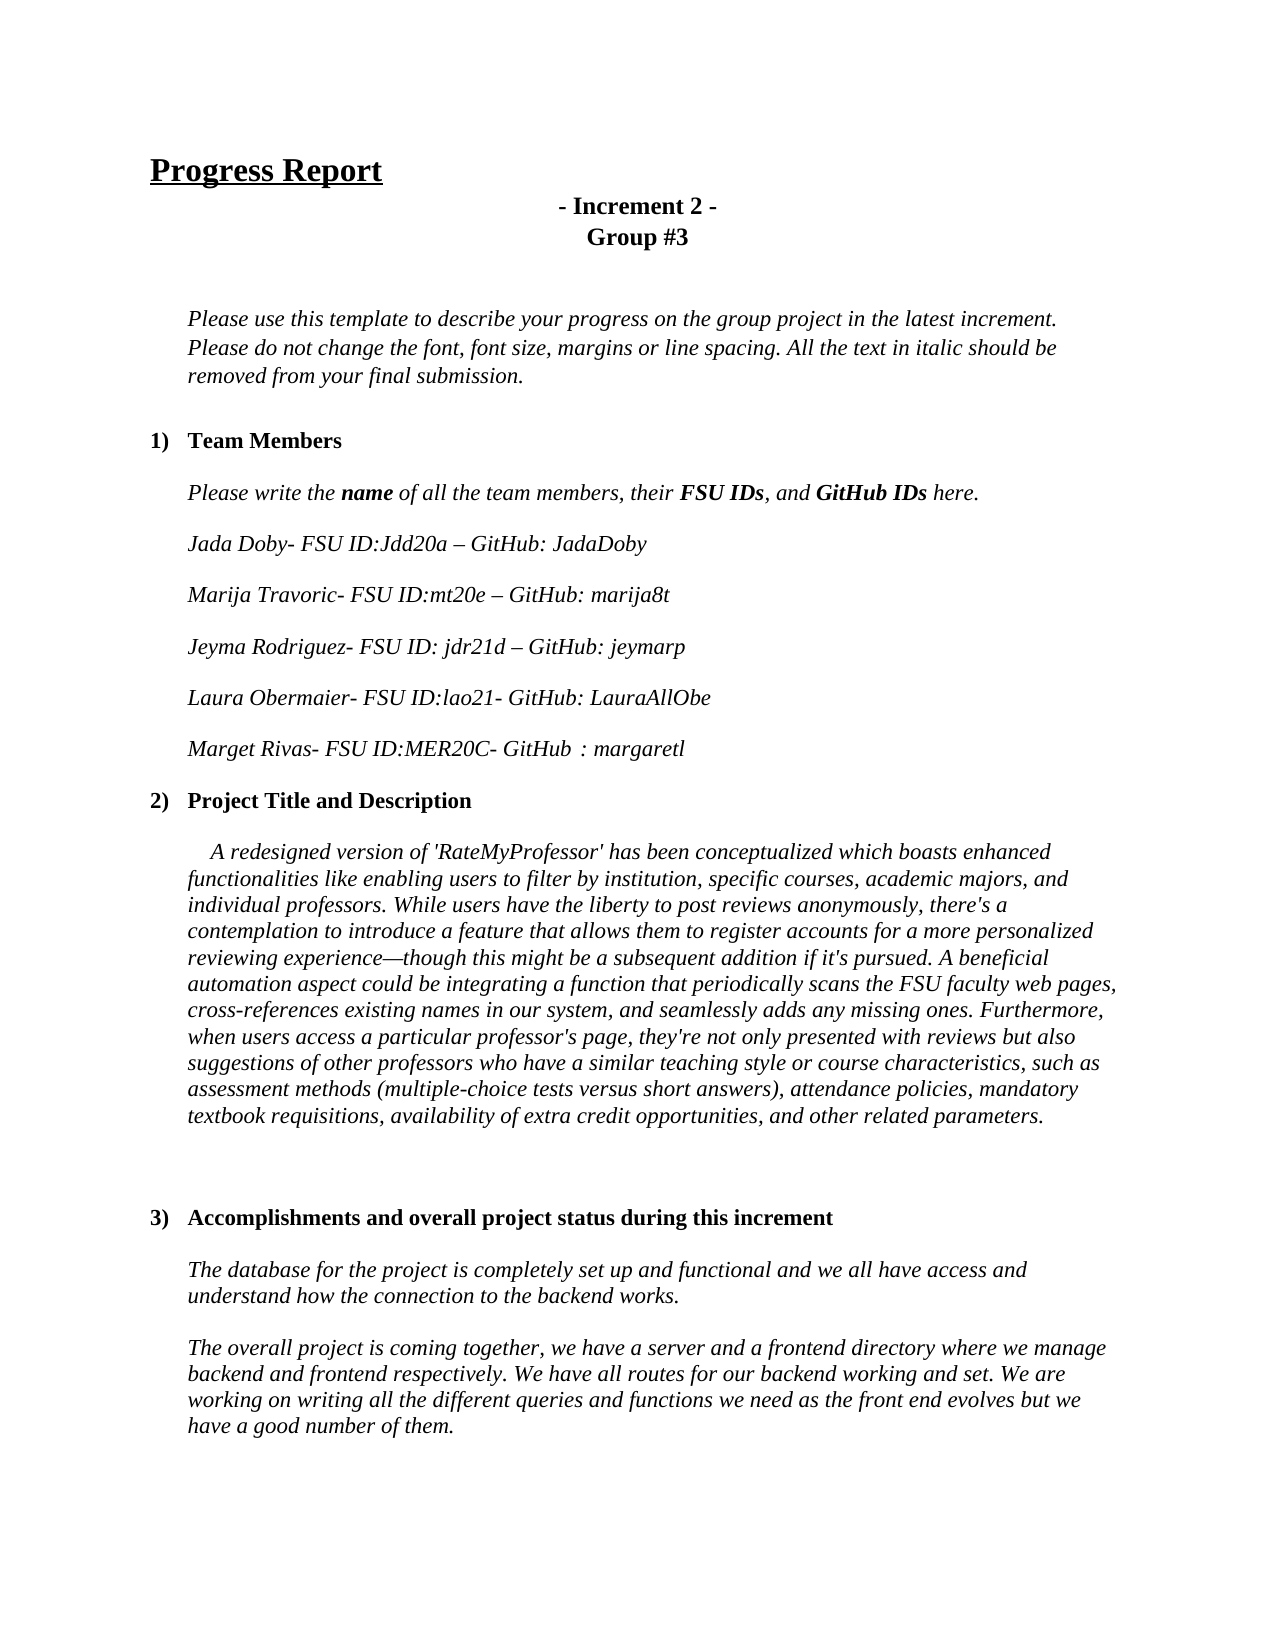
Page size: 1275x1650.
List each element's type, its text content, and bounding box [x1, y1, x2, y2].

list Please use this template to describe your progress on the group project in the latest increment. Please do not change the font, font size, margins or line spacing. All the text in italic should be removed from your final submission. [187, 306, 1125, 388]
text Laura Obermaier- FSU ID:lao21- GitHub: LauraAllObe [150, 684, 1125, 711]
list Accomplishments and overall project status during this increment [150, 1204, 1125, 1231]
text The overall project is coming together, we have a server and a frontend directory where we manage backend and frontend respectively. We have all routes for our backend working and set. We are working on writing all the different queries and functions we need as the front end evolves but we have a good number of them. [187, 1333, 1125, 1439]
subtitle Team Members [150, 427, 1125, 454]
list Project Title and Description [150, 787, 1125, 813]
text - Increment 2 - [150, 191, 1125, 220]
text Marija Travoric- FSU ID:mt20e – GitHub: marija8t [150, 581, 1125, 608]
text The database for the project is completely set up and functional and we all have access and understand how the connection to the backend works. [187, 1256, 1125, 1308]
text Progress Report [150, 150, 1125, 188]
text Marget Rivas- FSU ID:MER20C- GitHub : margaretl [150, 736, 1125, 762]
text Jada Doby- FSU ID:Jdd20a – GitHub: JadaDoby [150, 530, 1125, 556]
text Please write the name of all the team members, their FSU IDs, and GitHub IDs here. [150, 479, 1125, 505]
list A redesigned version of 'RateMyProfessor' has been conceptualized which boasts enhanced functionalities like enabling users to filter by institution, specific courses, academic majors, and individual professors. While users have the liberty to post reviews anonymously, there's a contemplation to introduce a feature that allows them to register accounts for a more personalized reviewing experience—though this might be a subsequent addition if it's pursued. A beneficial automation aspect could be integrating a function that periodically scans the FSU faculty web pages, cross-references existing names in our system, and seamlessly adds any missing ones. Furthermore, when users access a particular professor's page, they're not only presented with reviews but also suggestions of other professors who have a similar teaching style or course characteristics, such as assessment methods (multiple-choice tests versus short answers), attendance policies, mandatory textbook requisitions, availability of extra credit opportunities, and other related parameters. [187, 838, 1125, 1128]
text Group #3 [150, 222, 1125, 250]
text Jeyma Rodriguez- FSU ID: jdr21d – GitHub: jeymarp [150, 633, 1125, 659]
